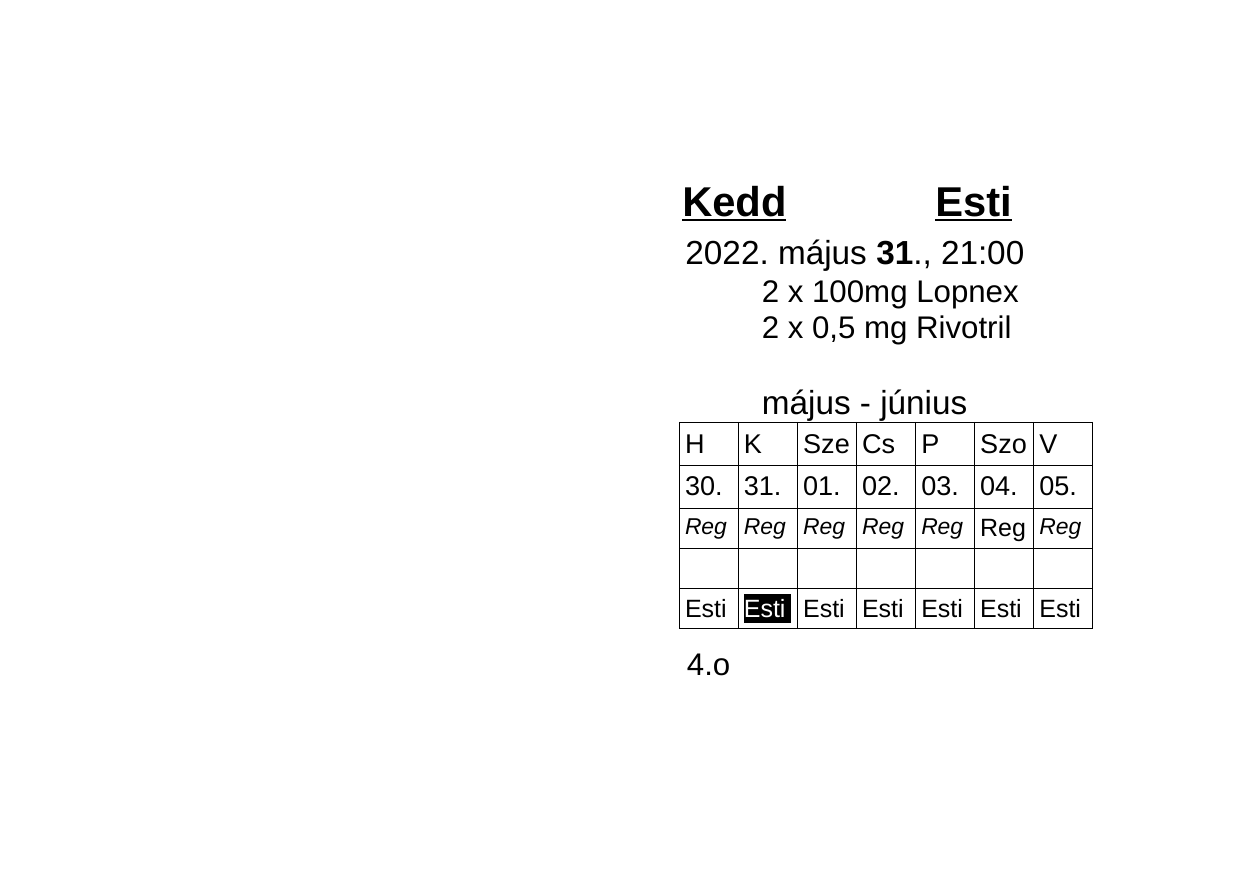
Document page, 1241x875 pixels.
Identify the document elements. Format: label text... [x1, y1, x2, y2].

table_header Sze [798, 423, 856, 464]
table_cell Esti [857, 589, 915, 628]
table_cell Reg [916, 509, 974, 548]
table_header H [680, 423, 738, 464]
table_header K [739, 423, 797, 464]
table_cell [1034, 549, 1092, 588]
table_header Cs [857, 423, 915, 464]
table_cell Reg [857, 509, 915, 548]
table_cell 31. [739, 466, 797, 507]
table_cell [916, 549, 974, 588]
text 4.o [148, 646, 1093, 682]
text Kedd Esti [148, 177, 1093, 225]
table_cell 02. [857, 466, 915, 507]
table_cell [739, 549, 797, 588]
text 2 x 0,5 mg Rivotril [148, 309, 1093, 345]
table_cell 01. [798, 466, 856, 507]
table_cell 03. [916, 466, 974, 507]
table_cell Reg [1034, 509, 1092, 548]
table_header Szo [975, 423, 1033, 464]
table_cell Reg [739, 509, 797, 548]
table_cell Reg [798, 509, 856, 548]
table_header P [916, 423, 974, 464]
table_header V [1034, 423, 1092, 464]
table_cell Esti [739, 589, 797, 628]
table_cell [798, 549, 856, 588]
table_cell 04. [975, 466, 1033, 507]
table_cell Reg [975, 509, 1033, 548]
table_cell 30. [680, 466, 738, 507]
table_cell [975, 549, 1033, 588]
table_cell Esti [1034, 589, 1092, 628]
table_cell Esti [680, 589, 738, 628]
table_cell Esti [916, 589, 974, 628]
table_cell Reg [680, 509, 738, 548]
table_cell 05. [1034, 466, 1092, 507]
text 2022. május 31., 21:00 [148, 225, 1093, 273]
table_cell [857, 549, 915, 588]
text 2 x 100mg Lopnex [148, 273, 1093, 309]
table_cell [680, 549, 738, 588]
table_cell Esti [975, 589, 1033, 628]
table_cell Esti [798, 589, 856, 628]
text május - június [148, 345, 1093, 422]
